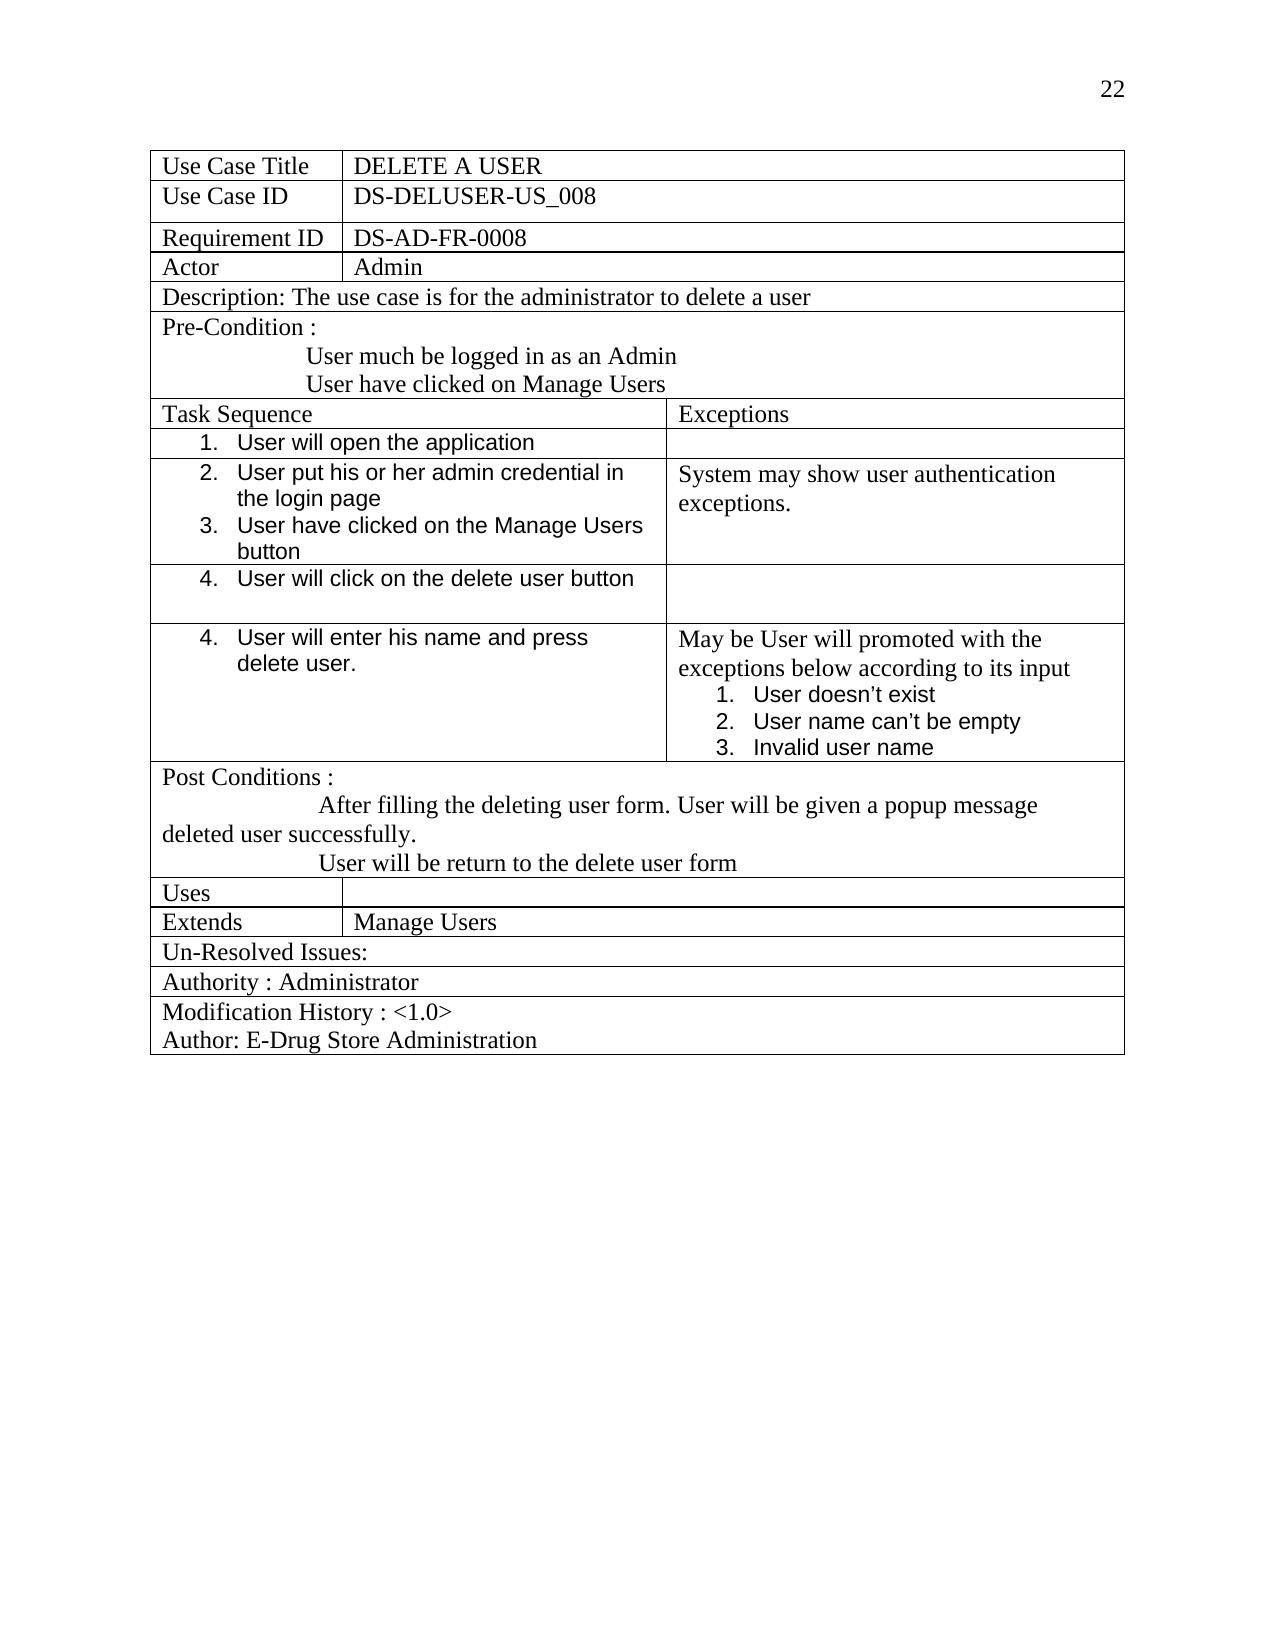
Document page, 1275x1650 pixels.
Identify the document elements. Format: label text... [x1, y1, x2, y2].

table_cell [667, 565, 1124, 623]
table_cell Admin [343, 253, 1124, 281]
table_cell Manage Users [343, 908, 1124, 936]
table_cell Uses [151, 878, 342, 906]
table_cell User will open the application [151, 429, 666, 458]
table_cell [667, 429, 1124, 458]
table_cell Extends [151, 908, 342, 936]
table_cell May be User will promoted with the exceptions below according to its input User doesn’t exist User name can’t be empty Invalid user name [667, 624, 1124, 761]
table_cell [343, 878, 1124, 906]
table_cell Exceptions [667, 399, 1124, 428]
table_cell Actor [151, 253, 342, 281]
table_cell DS-DELUSER-US_008 [343, 181, 1124, 222]
table_cell Requirement ID [151, 223, 342, 251]
table_header DELETE A USER [343, 151, 1124, 180]
table_cell Use Case ID [151, 181, 342, 222]
table_cell Modification History : <1.0> Author: E-Drug Store Administration [151, 997, 1124, 1054]
table_cell Task Sequence [151, 399, 666, 428]
table_cell System may show user authentication exceptions. [667, 459, 1124, 564]
table_cell DS-AD-FR-0008 [343, 223, 1124, 251]
table_cell User will click on the delete user button [151, 565, 666, 623]
table_cell User put his or her admin credential in the login page User have clicked on the Manage Users button [151, 459, 666, 564]
table_cell User will enter his name and press delete user. [151, 624, 666, 761]
table_cell Description: The use case is for the administrator to delete a user [151, 282, 1124, 311]
table_cell Un-Resolved Issues: [151, 937, 1124, 966]
table_cell Authority : Administrator [151, 967, 1124, 996]
table_cell Post Conditions : After filling the deleting user form. User will be given a popup message deleted user successfully. User will be return to the delete user form [151, 762, 1124, 877]
table_header Use Case Title [151, 151, 342, 180]
table_cell Pre-Condition : User much be logged in as an Admin User have clicked on Manage Users [151, 312, 1124, 398]
